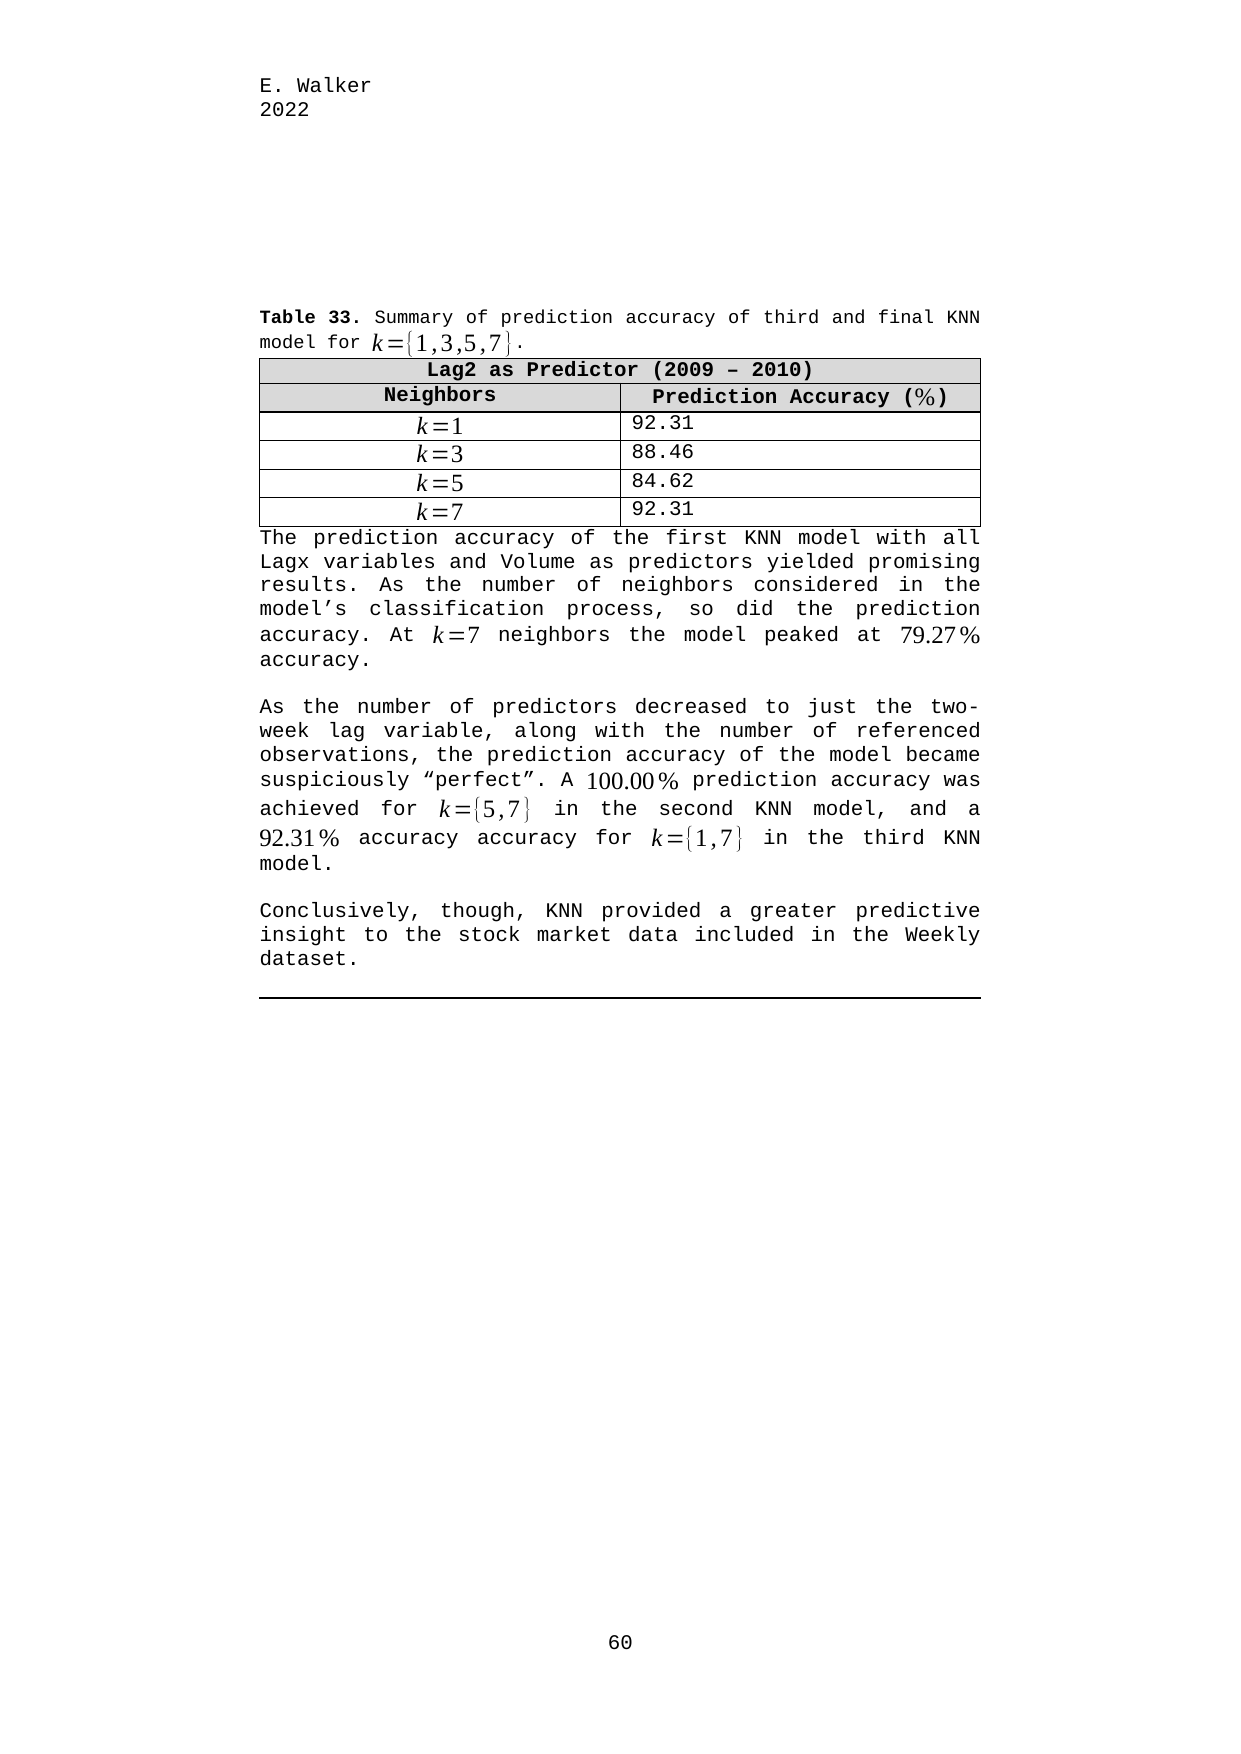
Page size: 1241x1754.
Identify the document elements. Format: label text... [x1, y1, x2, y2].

table_cell [260, 441, 620, 469]
table_cell Prediction Accuracy () [621, 384, 980, 411]
table_header Lag2 as Predictor (2009 – 2010) [260, 359, 980, 383]
text As the number of predictors decreased to just the two-week lag variable, along with the number of referenced observations, the prediction accuracy of the model became suspiciously “perfect”. A prediction accuracy was achieved for in the second KNN model, and a accuracy accuracy for in the third KNN model. [259, 696, 981, 877]
table_cell 92.31 [621, 413, 980, 440]
table_cell [260, 498, 620, 526]
table_cell 84.62 [621, 470, 980, 497]
table_cell Neighbors [260, 384, 620, 411]
table_cell 88.46 [621, 441, 980, 469]
text Conclusively, though, KNN provided a greater predictive insight to the stock market data included in the Weekly dataset. [259, 900, 981, 971]
table_cell [260, 470, 620, 497]
table_cell [260, 413, 620, 440]
text Table 33. Summary of prediction accuracy of third and final KNN model for . [259, 308, 981, 358]
table_cell 92.31 [621, 498, 980, 526]
text The prediction accuracy of the first KNN model with all Lagx variables and Volume as predictors yielded promising results. As the number of neighbors considered in the model’s classification process, so did the prediction accuracy. At neighbors the model peaked at accuracy. [259, 527, 981, 673]
